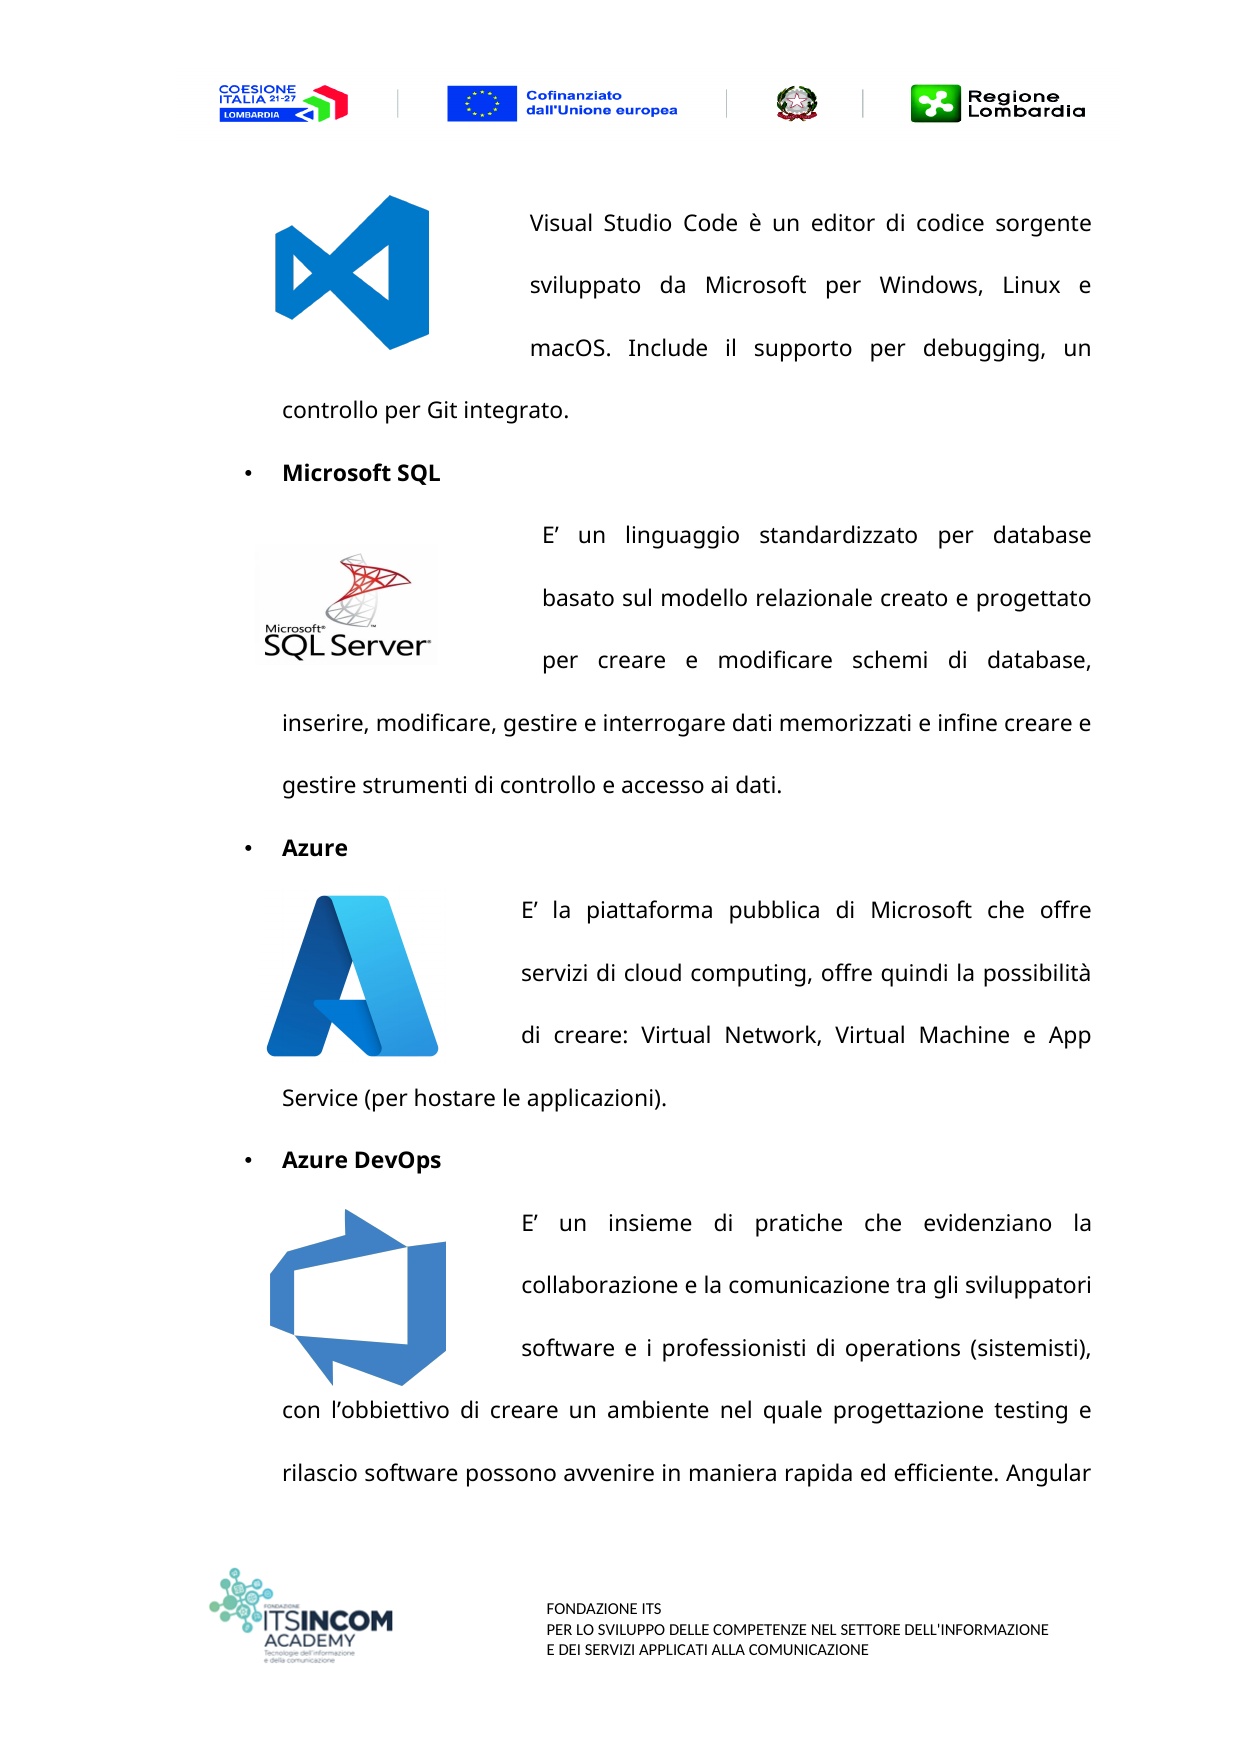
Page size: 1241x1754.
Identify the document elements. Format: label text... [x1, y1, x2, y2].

picture [254, 544, 438, 665]
picture [270, 1209, 446, 1386]
picture [206, 1566, 395, 1666]
picture [259, 883, 446, 1064]
list E’ la piattaforma pubblica di Microsoft che offre servizi di cloud computing, offre quindi la possibilità di creare: Virtual Network, Virtual Machine e App Service (per hostare le applicazioni). [244, 894, 1092, 1113]
list Azure [244, 832, 1092, 863]
list E’ un insieme di pratiche che evidenziano la collaborazione e la comunicazione tra gli sviluppatori software e i professionisti di operations (sistemisti), con l’obbiettivo di creare un ambiente nel quale progettazione testing e rilascio software possono avvenire in maniera rapida ed efficiente. Angular [244, 1207, 1092, 1488]
list Azure DevOps [244, 1144, 1092, 1176]
picture [177, 67, 1122, 141]
picture [249, 195, 455, 350]
list Visual Studio Code è un editor di codice sorgente sviluppato da Microsoft per Windows, Linux e macOS. Include il supporto per debugging, un controllo per Git integrato. [244, 207, 1092, 426]
list E’ un linguaggio standardizzato per database basato sul modello relazionale creato e progettato per creare e modificare schemi di database, inserire, modificare, gestire e interrogare dati memorizzati e infine creare e gestire strumenti di controllo e accesso ai dati. [244, 515, 1092, 801]
list Microsoft SQL [244, 457, 1092, 488]
